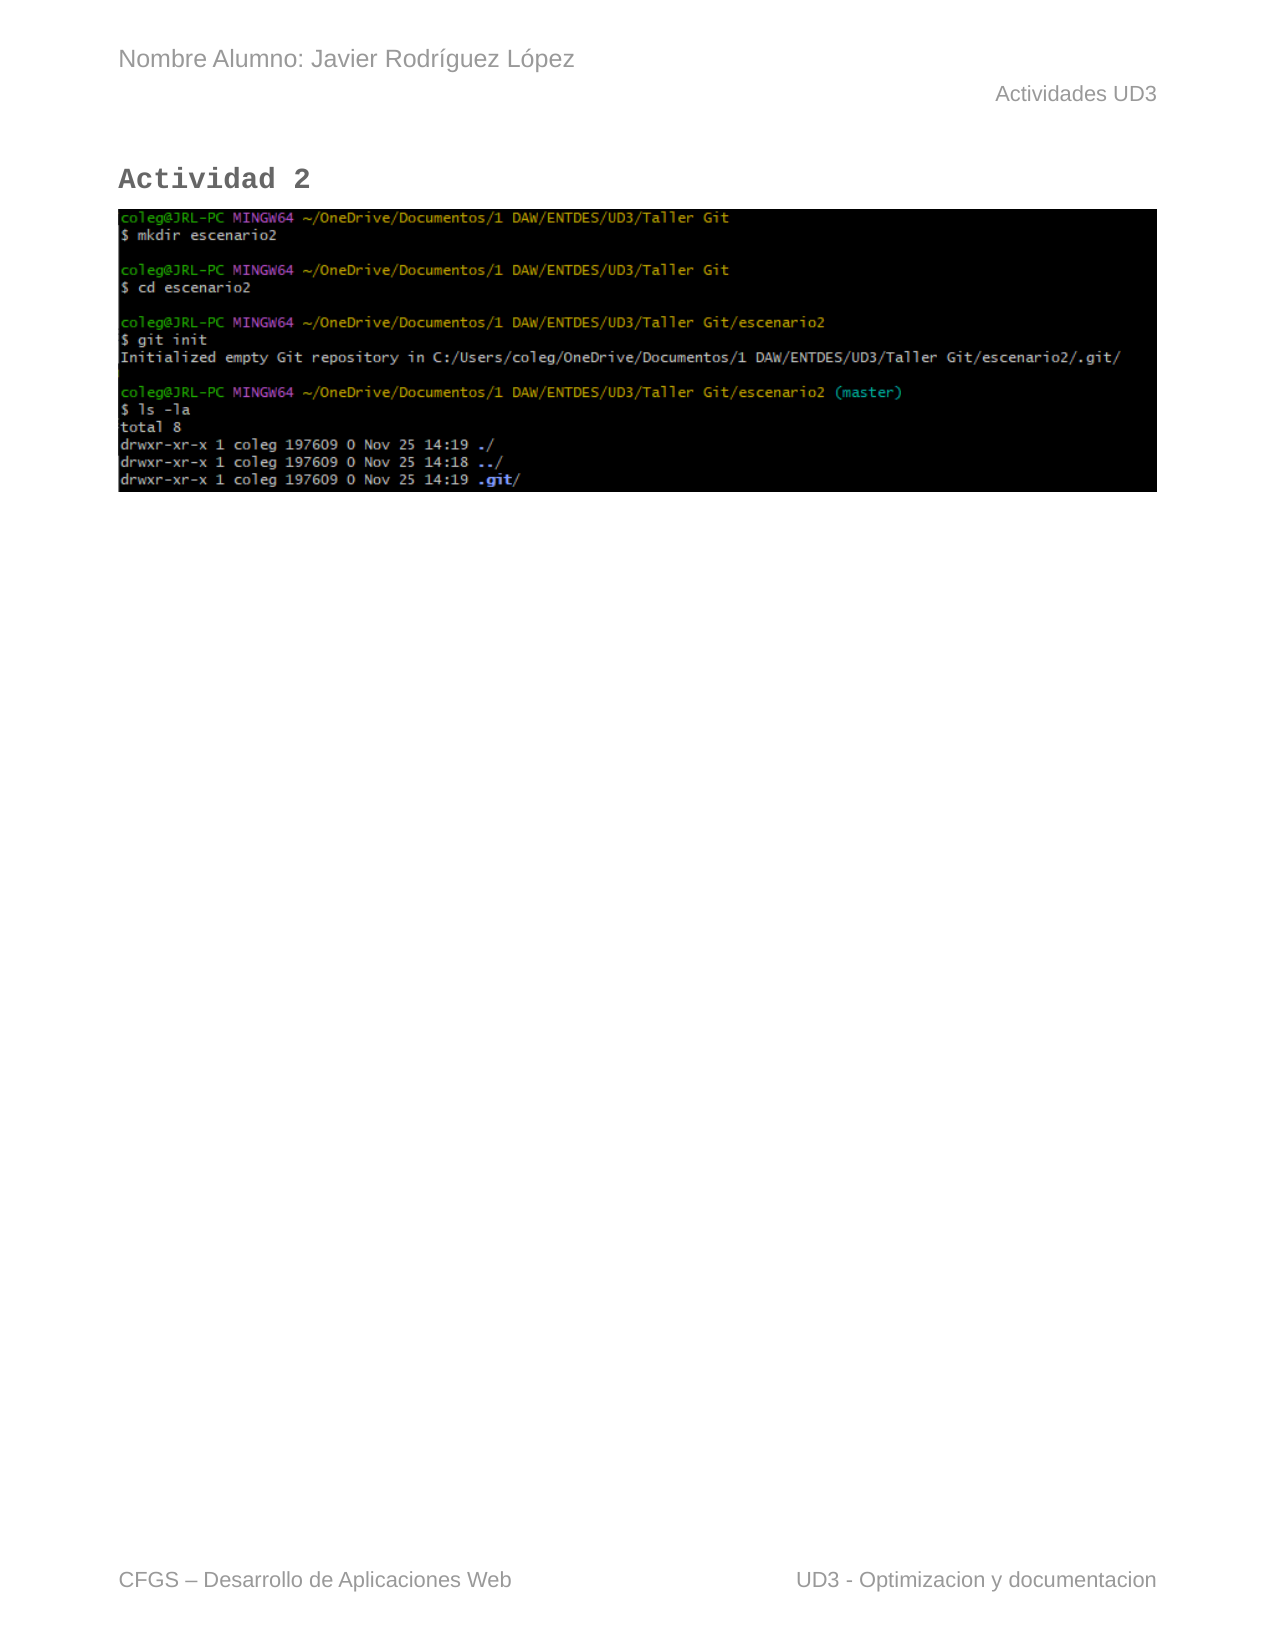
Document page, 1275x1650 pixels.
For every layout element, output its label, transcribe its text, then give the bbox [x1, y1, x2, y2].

picture [118, 209, 1157, 492]
subtitle Actividad 2 [118, 164, 1157, 197]
